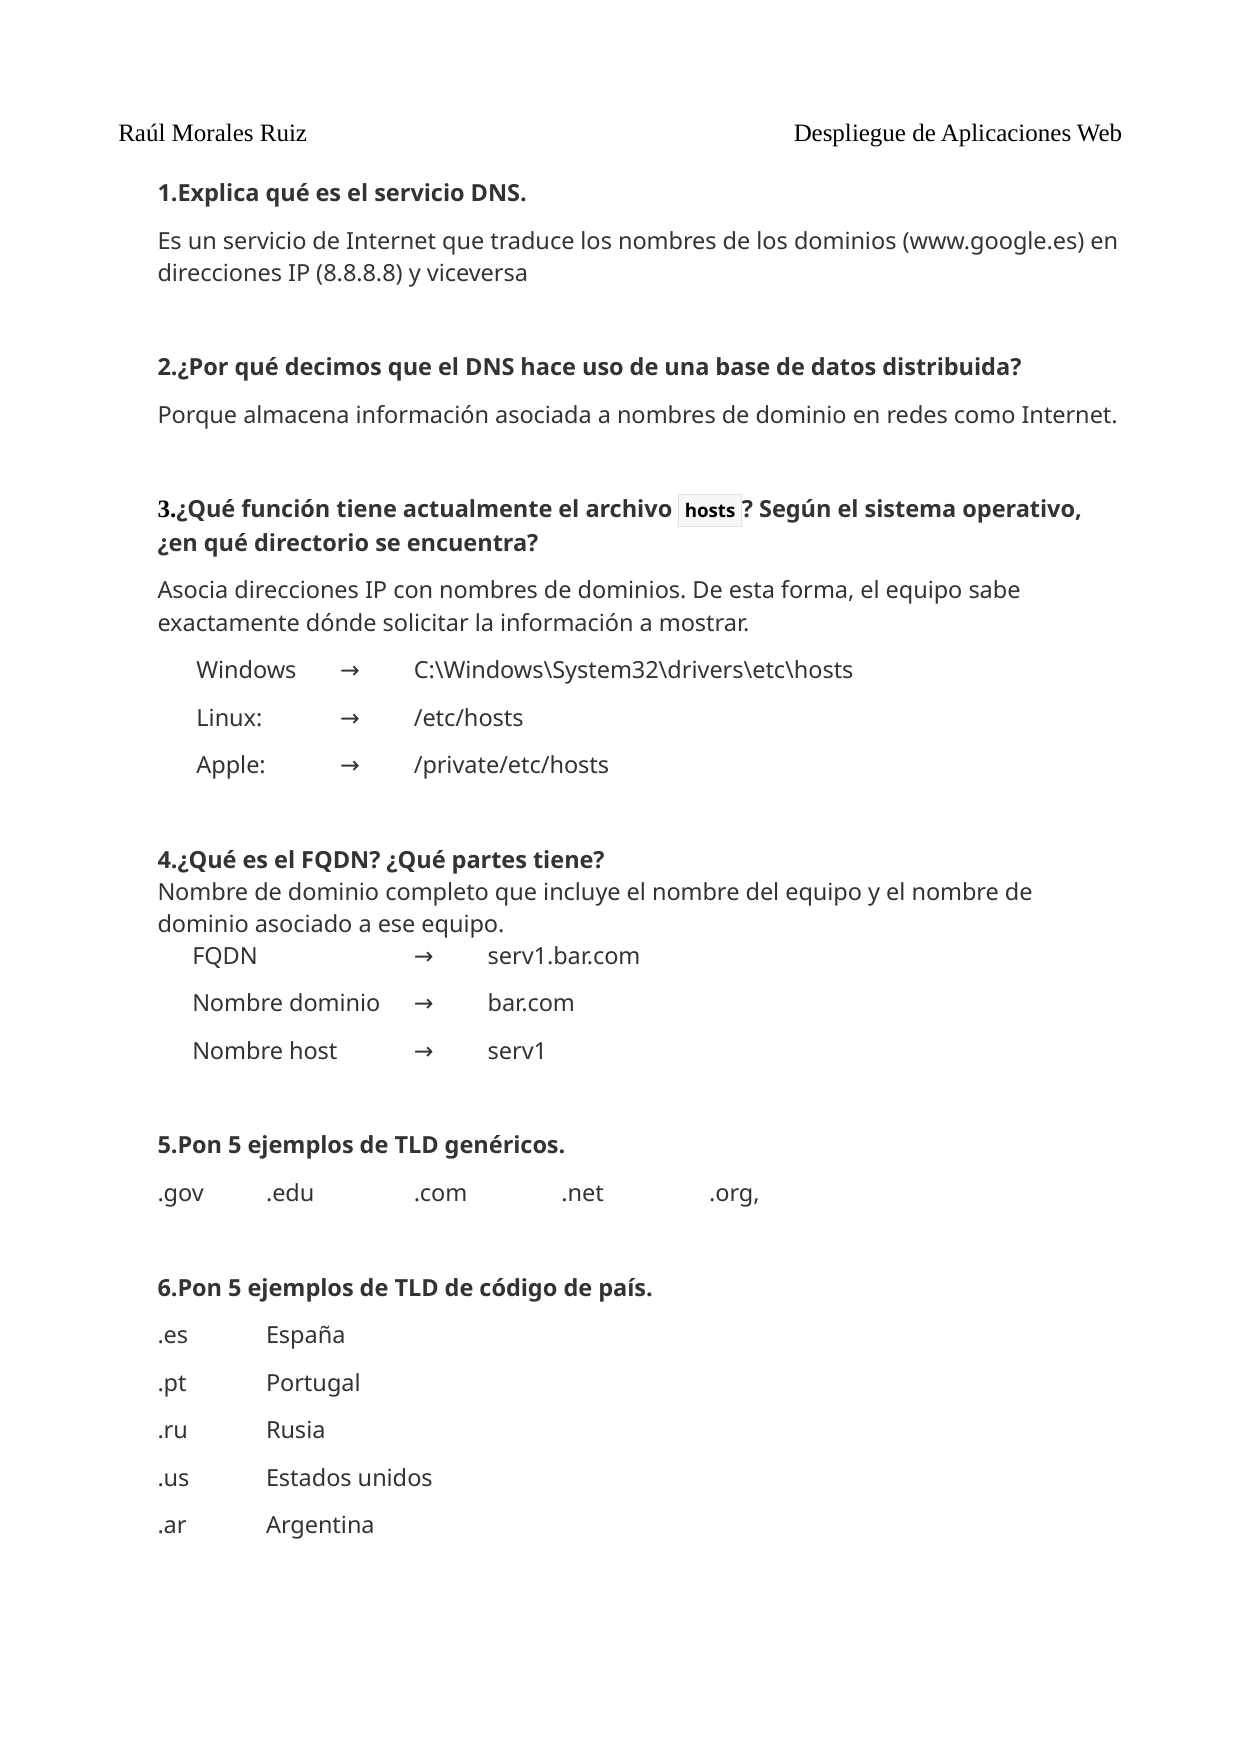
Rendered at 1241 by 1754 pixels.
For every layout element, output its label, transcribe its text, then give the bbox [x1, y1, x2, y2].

list .es España [118, 1318, 1122, 1350]
list Es un servicio de Internet que traduce los nombres de los dominios (www.google.es) en direcciones IP (8.8.8.8) y viceversa [118, 224, 1122, 288]
list Porque almacena información asociada a nombres de dominio en redes como Internet. [118, 398, 1122, 430]
list .us Estados unidos [118, 1461, 1122, 1493]
text Nombre host → serv1 [118, 1034, 1122, 1066]
list .ar Argentina [118, 1509, 1122, 1541]
list .ru Rusia [118, 1414, 1122, 1446]
list Linux: → /etc/hosts [118, 701, 1122, 733]
list Pon 5 ejemplos de TLD genéricos. [118, 1129, 1122, 1161]
list Explica qué es el servicio DNS. [118, 176, 1122, 208]
list ¿Qué es el FQDN? ¿Qué partes tiene? Nombre de dominio completo que incluye el nombre del equipo y el nombre de dominio asociado a ese equipo. FQDN → serv1.bar.com [118, 843, 1122, 971]
list Asocia direcciones IP con nombres de dominios. De esta forma, el equipo sabe exactamente dónde solicitar la información a mostrar. [118, 574, 1122, 638]
list ¿Por qué decimos que el DNS hace uso de una base de datos distribuida? [118, 350, 1122, 382]
list .gov .edu .com .net .org, [118, 1176, 1122, 1208]
list ¿Qué función tiene actualmente el archivo hosts? Según el sistema operativo, ¿en qué directorio se encuentra? [118, 492, 1122, 558]
list Apple: → /private/etc/hosts [118, 749, 1122, 781]
text Nombre dominio → bar.com [118, 987, 1122, 1019]
list .pt Portugal [118, 1366, 1122, 1398]
list Windows → C:\Windows\System32\drivers\etc\hosts [118, 653, 1122, 685]
list Pon 5 ejemplos de TLD de código de país. [118, 1271, 1122, 1303]
